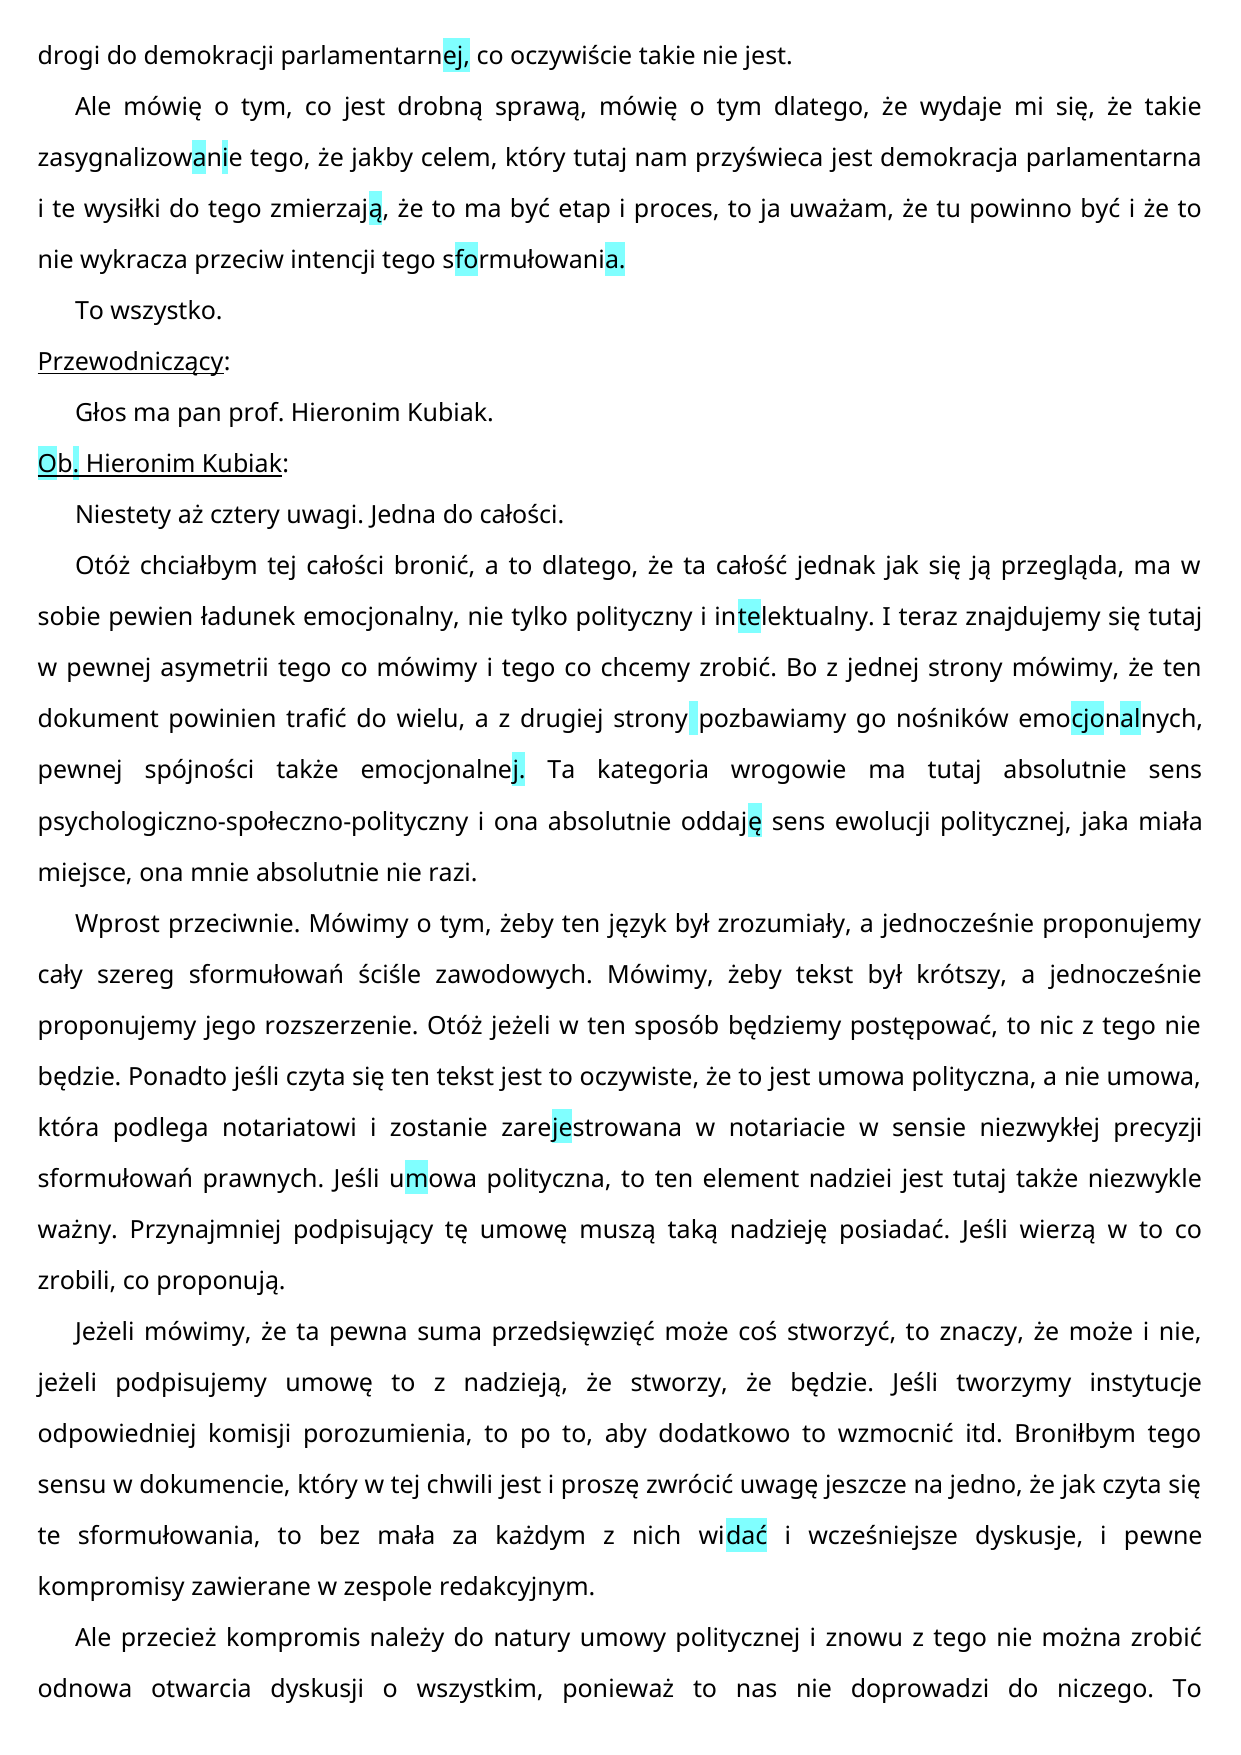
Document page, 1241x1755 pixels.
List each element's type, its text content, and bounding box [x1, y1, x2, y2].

text Głos ma pan prof. Hieronim Kubiak. [37, 395, 1203, 429]
text Przewodniczący: [37, 344, 1203, 378]
text Ale przecież kompromis należy do natury umowy politycznej i znowu z tego nie można zrobić odnowa otwarcia dyskusji o wszystkim, ponieważ to nas nie doprowadzi do niczego. To [37, 1620, 1203, 1705]
text drogi do demokracji parlamentarnej, co oczywiście takie nie jest. [37, 37, 1203, 72]
text Wprost przeciwnie. Mówimy o tym, żeby ten język był zrozumiały, a jednocześnie proponujemy cały szereg sformułowań ściśle zawodowych. Mówimy, żeby tekst był krótszy, a jednocześnie proponujemy jego rozszerzenie. Otóż jeżeli w ten sposób będziemy postępować, to nic z tego nie będzie. Ponadto jeśli czyta się ten tekst jest to oczywiste, że to jest umowa polityczna, a nie umowa, która podlega notariatowi i zostanie zarejestrowana w notariacie w sensie niezwykłej precyzji sformułowań prawnych. Jeśli umowa polityczna, to ten element nadziei jest tutaj także niezwykle ważny. Przynajmniej podpisujący tę umowę muszą taką nadzieję posiadać. Jeśli wierzą w to co zrobili, co proponują. [37, 905, 1203, 1297]
text To wszystko. [37, 293, 1203, 327]
text Niestety aż cztery uwagi. Jedna do całości. [37, 497, 1203, 531]
text Ob. Hieronim Kubiak: [37, 446, 1203, 480]
text Otóż chciałbym tej całości bronić, a to dlatego, że ta całość jednak jak się ją przegląda, ma w sobie pewien ładunek emocjonalny, nie tylko polityczny i intelektualny. I teraz znajdujemy się tutaj w pewnej asymetrii tego co mówimy i tego co chcemy zrobić. Bo z jednej strony mówimy, że ten dokument powinien trafić do wielu, a z drugiej strony pozbawiamy go nośników emocjonalnych, pewnej spójności także emocjonalnej. Ta kategoria wrogowie ma tutaj absolutnie sens psychologiczno-społeczno-polityczny i ona absolutnie oddaję sens ewolucji politycznej, jaka miała miejsce, ona mnie absolutnie nie razi. [37, 548, 1203, 888]
text Ale mówię o tym, co jest drobną sprawą, mówię o tym dlatego, że wydaje mi się, że takie zasygnalizowanie tego, że jakby celem, który tutaj nam przyświeca jest demokracja parlamentarna i te wysiłki do tego zmierzają, że to ma być etap i proces, to ja uważam, że tu powinno być i że to nie wykracza przeciw intencji tego sformułowania. [37, 88, 1203, 276]
text Jeżeli mówimy, że ta pewna suma przedsięwzięć może coś stworzyć, to znaczy, że może i nie, jeżeli podpisujemy umowę to z nadzieją, że stworzy, że będzie. Jeśli tworzymy instytucje odpowiedniej komisji porozumienia, to po to, aby dodatkowo to wzmocnić itd. Broniłbym tego sensu w dokumencie, który w tej chwili jest i proszę zwrócić uwagę jeszcze na jedno, że jak czyta się te sformułowania, to bez mała za każdym z nich widać i wcześniejsze dyskusje, i pewne kompromisy zawierane w zespole redakcyjnym. [37, 1313, 1203, 1603]
